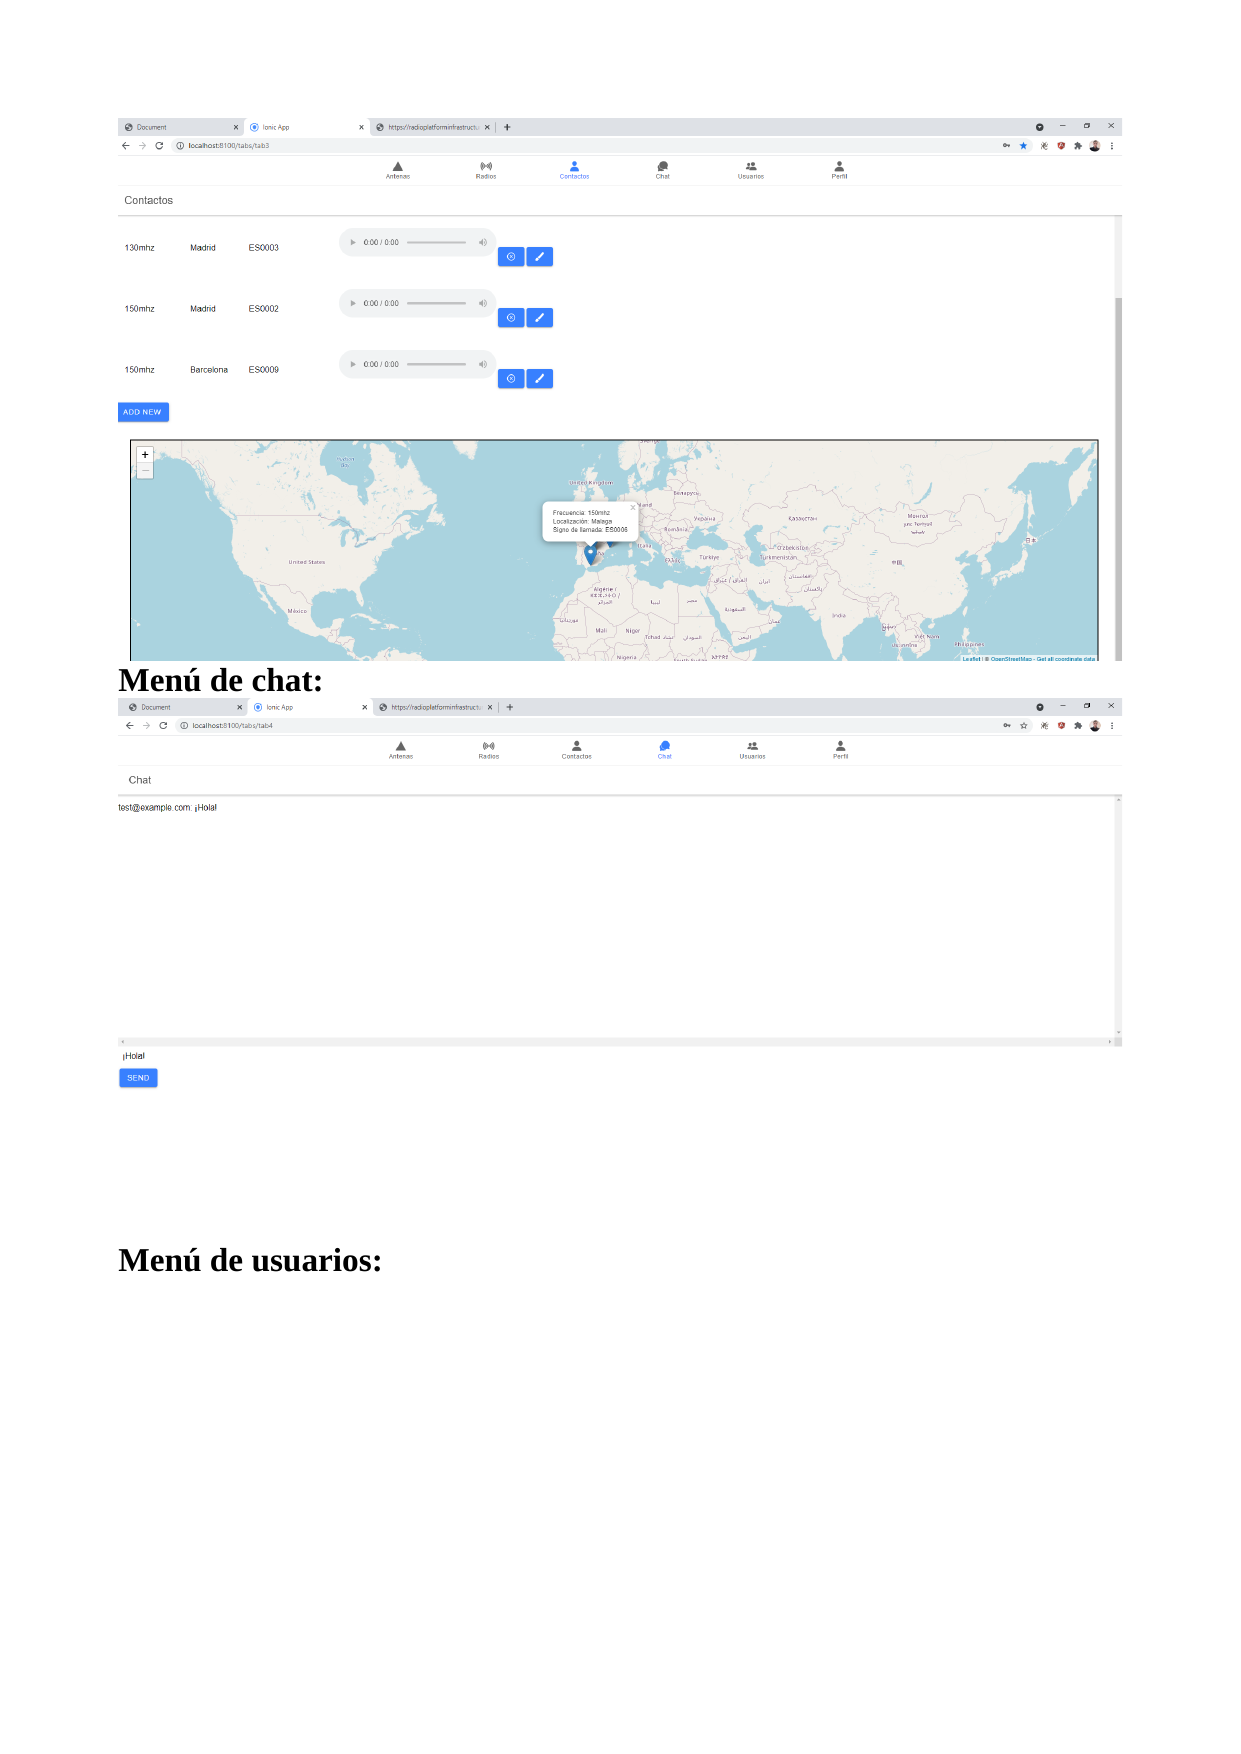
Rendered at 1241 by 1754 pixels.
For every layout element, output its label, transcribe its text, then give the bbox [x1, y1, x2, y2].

text Menú de chat: [118, 661, 1122, 698]
picture [118, 118, 1123, 661]
picture [118, 698, 1123, 1241]
text Menú de usuarios: [118, 1241, 1122, 1279]
